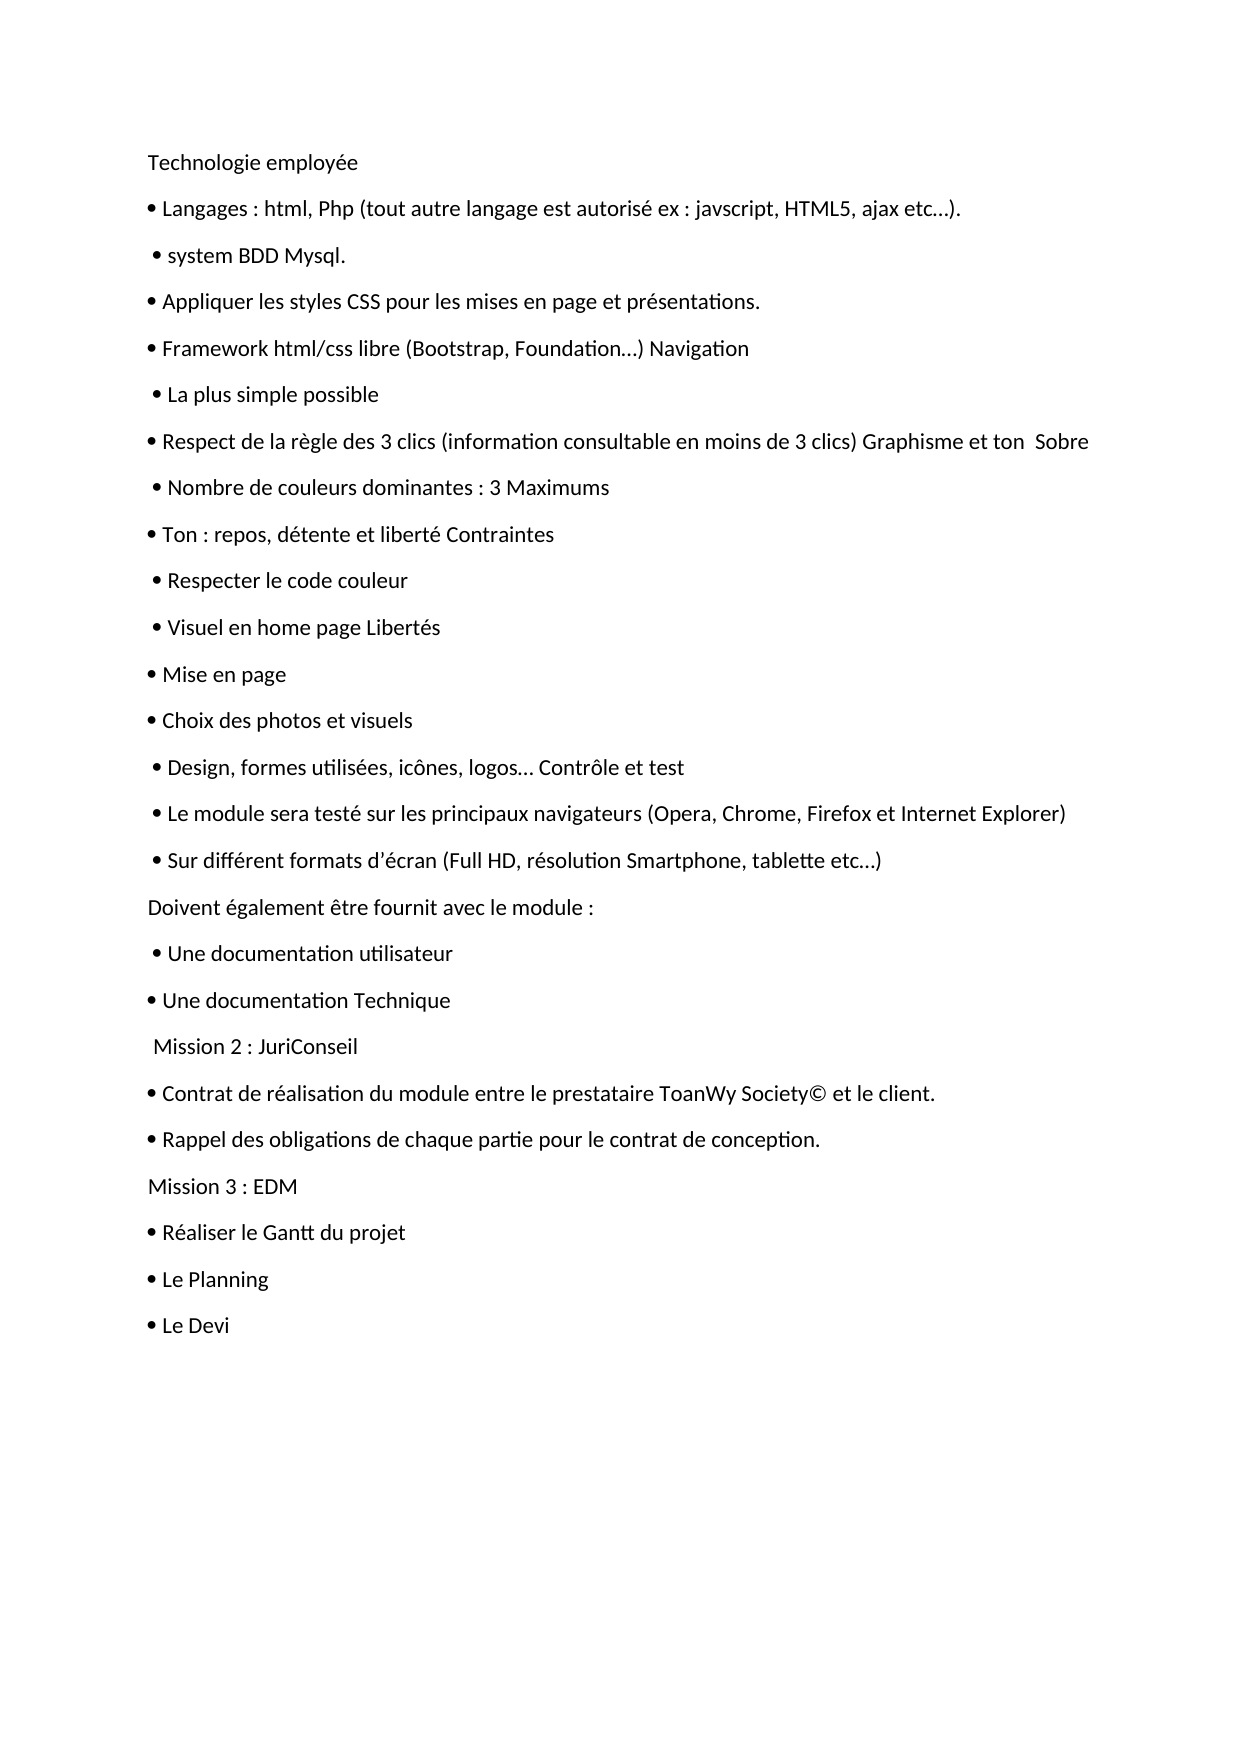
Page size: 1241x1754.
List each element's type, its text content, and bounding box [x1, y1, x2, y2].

text  Une documentation Technique [148, 986, 1093, 1014]
text  Nombre de couleurs dominantes : 3 Maximums [148, 473, 1093, 502]
text  Langages : html, Php (tout autre langage est autorisé ex : javscript, HTML5, ajax etc…). [148, 194, 1093, 222]
text  Design, formes utilisées, icônes, logos… Contrôle et test [148, 753, 1093, 781]
text  Choix des photos et visuels [148, 706, 1093, 734]
text  Respect de la règle des 3 clics (information consultable en moins de 3 clics) Graphisme et ton Sobre [148, 427, 1093, 455]
text  system BDD Mysql. [148, 241, 1093, 269]
text  Visuel en home page Libertés [148, 613, 1093, 641]
text  Mise en page [148, 660, 1093, 688]
text  Le Devi [148, 1312, 1093, 1340]
text  Respecter le code couleur [148, 567, 1093, 595]
text  Contrat de réalisation du module entre le prestataire ToanWy Society© et le client. [148, 1079, 1093, 1107]
text  Ton : repos, détente et liberté Contraintes [148, 520, 1093, 548]
text  Appliquer les styles CSS pour les mises en page et présentations. [148, 287, 1093, 315]
text  Framework html/css libre (Bootstrap, Foundation…) Navigation [148, 334, 1093, 362]
text Doivent également être fournit avec le module : [148, 893, 1093, 921]
text Technologie employée [148, 148, 1093, 176]
text  Une documentation utilisateur [148, 939, 1093, 967]
text  La plus simple possible [148, 380, 1093, 408]
text  Réaliser le Gantt du projet [148, 1218, 1093, 1247]
text  Rappel des obligations de chaque partie pour le contrat de conception. [148, 1125, 1093, 1153]
text  Le module sera testé sur les principaux navigateurs (Opera, Chrome, Firefox et Internet Explorer) [148, 799, 1093, 827]
text  Sur différent formats d’écran (Full HD, résolution Smartphone, tablette etc…) [148, 846, 1093, 874]
text Mission 3 : EDM [148, 1172, 1093, 1200]
text  Le Planning [148, 1265, 1093, 1293]
text Mission 2 : JuriConseil [148, 1032, 1093, 1060]
